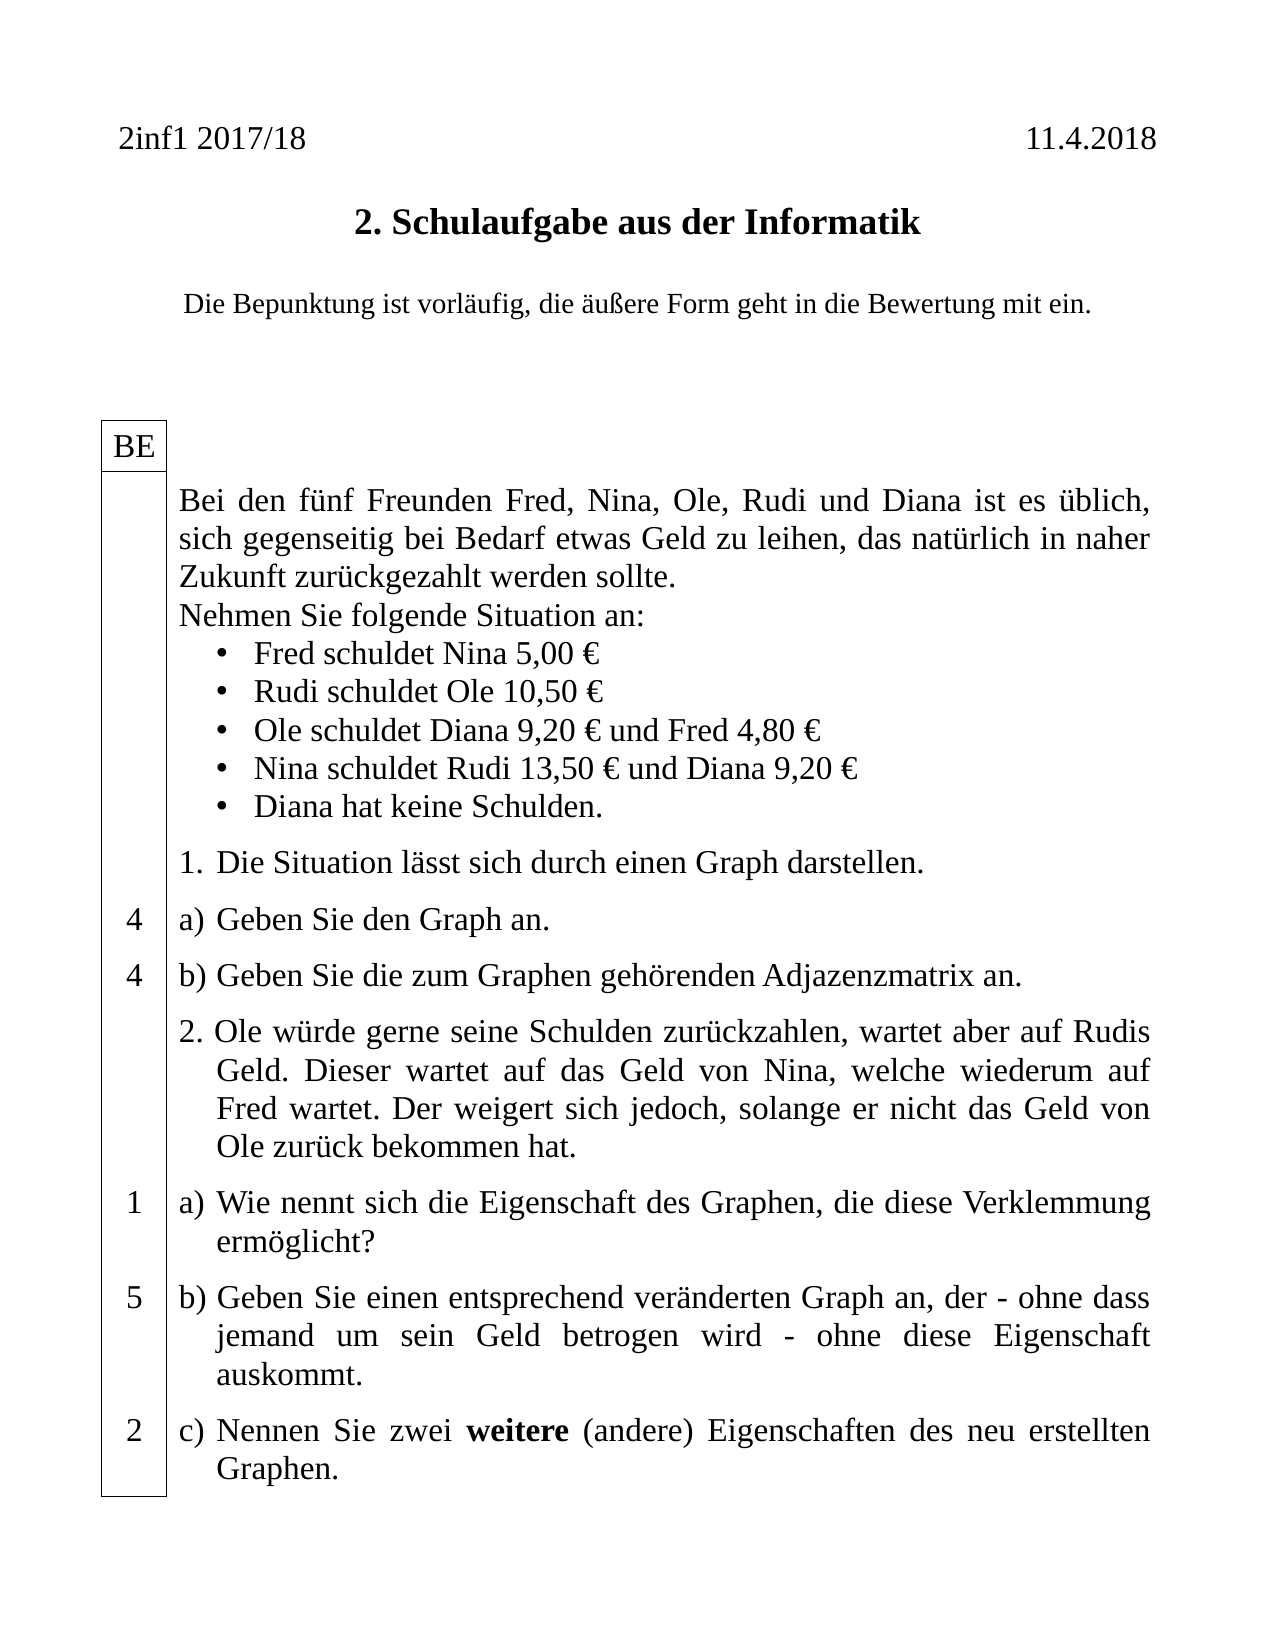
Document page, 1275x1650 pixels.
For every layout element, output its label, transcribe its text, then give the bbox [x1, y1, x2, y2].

table_cell Bei den fünf Freunden Fred, Nina, Ole, Rudi und Diana ist es üblich, sich gegenseitig bei Bedarf etwas Geld zu leihen, das natürlich in naher Zukunft zurückgezahlt werden sollte. Nehmen Sie folgende Situation an: Fred schuldet Nina 5,00 € Rudi schuldet Ole 10,50 € Ole schuldet Diana 9,20 € und Fred 4,80 € Nina schuldet Rudi 13,50 € und Diana 9,20 € Diana hat keine Schulden. [167, 471, 1161, 834]
table_cell 2. Ole würde gerne seine Schulden zurückzahlen, wartet aber auf Rudis Geld. Dieser wartet auf das Geld von Nina, welche wiederum auf Fred wartet. Der weigert sich jedoch, solange er nicht das Geld von Ole zurück bekommen hat. [167, 1003, 1161, 1174]
table_header BE [102, 421, 166, 471]
table_cell 4 [102, 890, 166, 946]
table_cell a) Geben Sie den Graph an. [167, 890, 1161, 946]
table_cell 1 [102, 1174, 166, 1268]
table_cell [102, 1003, 166, 1174]
table_cell [102, 472, 166, 834]
text 2. Schulaufgabe aus der Informatik [118, 199, 1157, 243]
table_cell 5 [102, 1268, 166, 1401]
table_cell a) Wie nennt sich die Eigenschaft des Graphen, die diese Verklemmung ermöglicht? [167, 1174, 1161, 1268]
table_header [167, 420, 1161, 471]
table_cell b) Geben Sie die zum Graphen gehörenden Adjazenzmatrix an. [167, 946, 1161, 1002]
table_cell c) Nennen Sie zwei weitere (andere) Eigenschaften des neu erstellten Graphen. [167, 1401, 1161, 1496]
table_cell 4 [102, 946, 166, 1002]
table_cell 1. Die Situation lässt sich durch einen Graph darstellen. [167, 834, 1161, 890]
text 2inf1 2017/18 11.4.2018 [118, 118, 1157, 156]
text Die Bepunktung ist vorläufig, die äußere Form geht in die Bewertung mit ein. [118, 286, 1157, 319]
table_cell 2 [102, 1401, 166, 1496]
table_cell b) Geben Sie einen entsprechend veränderten Graph an, der - ohne dass jemand um sein Geld betrogen wird - ohne diese Eigenschaft auskommt. [167, 1268, 1161, 1401]
table_cell [102, 834, 166, 890]
